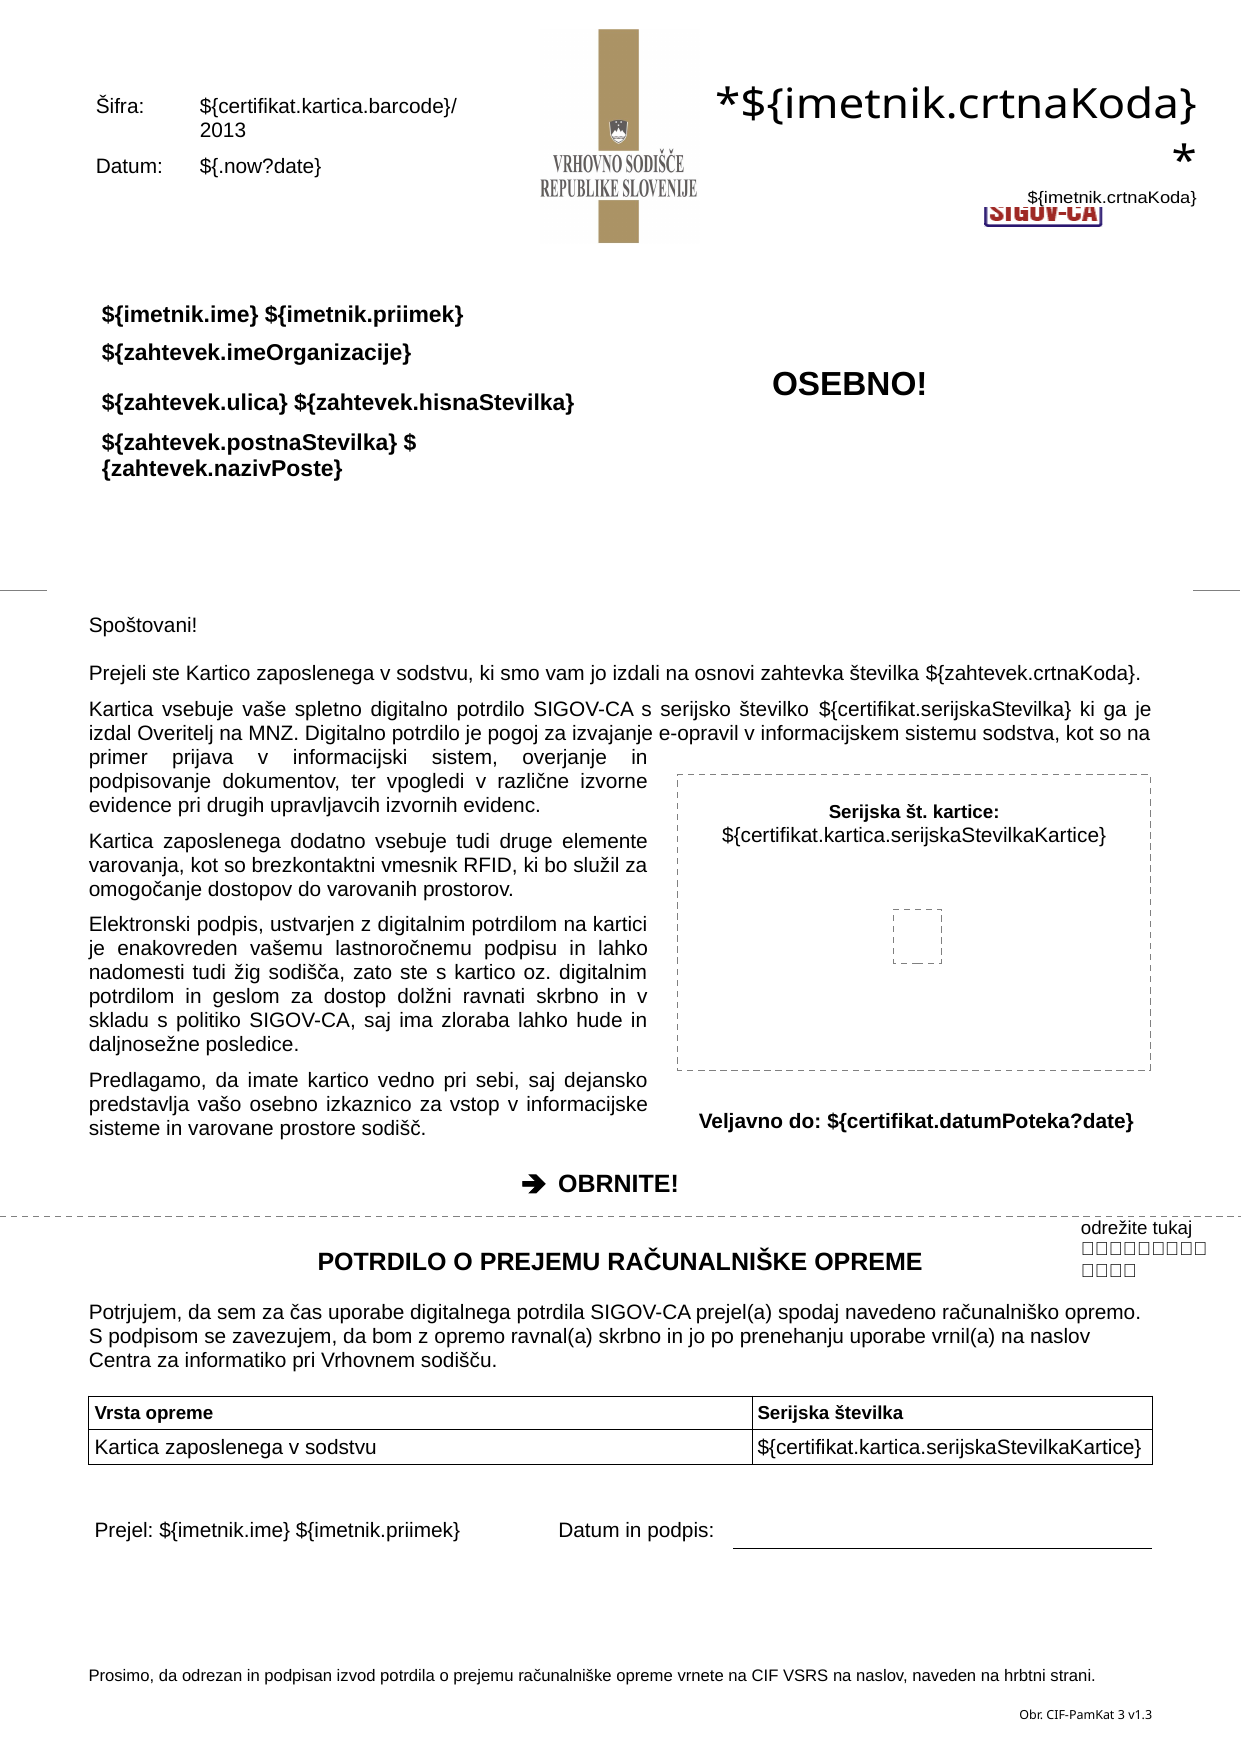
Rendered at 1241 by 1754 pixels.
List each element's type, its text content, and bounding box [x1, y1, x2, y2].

picture [984, 207, 1103, 227]
table_header ${certifikat.kartica.barcode}/2013 [194, 89, 486, 148]
table_cell ${zahtevek.postnaStevilka} ${zahtevek.nazivPoste} [96, 423, 646, 487]
table_cell Kartica zaposlenega v sodstvu [89, 1430, 752, 1464]
table_cell ${certifikat.kartica.serijskaStevilkaKartice} [753, 1430, 1152, 1464]
text Elektronski podpis, ustvarjen z digitalnim potrdilom na kartici je enakovreden vašemu lastnoročnemu podpisu in lahko nadomesti tudi žig sodišča, zato ste s kartico oz. digitalnim potrdilom in geslom za dostop dolžni ravnati skrbno in v skladu s politiko SIGOV-CA, saj ima zloraba lahko hude in daljnosežne posledice. [88, 912, 1152, 1056]
table_header Serijska številka [753, 1397, 1152, 1429]
table_header Šifra: [90, 89, 194, 148]
text *${imetnik.crtnaKoda}* [713, 74, 1197, 187]
text Spoštovani! [88, 613, 1152, 637]
table_header Prejel: ${imetnik.ime} ${imetnik.priimek} [89, 1512, 552, 1548]
text Prejeli ste Kartico zaposlenega v sodstvu, ki smo vam jo izdali na osnovi zahtevka številka ${zahtevek.crtnaKoda}. [88, 661, 1152, 685]
text Potrjujem, da sem za čas uporabe digitalnega potrdila SIGOV-CA prejel(a) spodaj navedeno računalniško opremo. S podpisom se zavezujem, da bom z opremo ravnal(a) skrbno in jo po prenehanju uporabe vrnil(a) na naslov Centra za informatiko pri Vrhovnem sodišču. [88, 1300, 1152, 1372]
text POTRDILO O PREJEMU RAČUNALNIŠKE OPREME [88, 1247, 1152, 1276]
table_header Vrsta opreme [89, 1397, 752, 1429]
text Kartica zaposlenega dodatno vsebuje tudi druge elemente varovanja, kot so brezkontaktni vmesnik RFID, ki bo služil za omogočanje dostopov do varovanih prostorov. [88, 828, 1152, 900]
table_header [733, 1512, 1152, 1548]
table_header Datum in podpis: [552, 1512, 733, 1548]
text Veljavno do: ${certifikat.datumPoteka?date} [680, 1109, 1153, 1133]
table_cell Datum: [90, 148, 194, 183]
text ${imetnik.crtnaKoda} [713, 187, 1197, 207]
table_cell ${zahtevek.ulica} ${zahtevek.hisnaStevilka} [96, 384, 646, 423]
table_cell ${.now?date} [194, 148, 486, 183]
text Predlagamo, da imate kartico vedno pri sebi, saj dejansko predstavlja vašo osebno izkaznico za vstop v informacijske sisteme in varovane prostore sodišč. [88, 1068, 1152, 1139]
table_cell ${zahtevek.imeOrganizacije} [96, 333, 646, 383]
text Kartica vsebuje vaše spletno digitalno potrdilo SIGOV-CA s serijsko številko ${certifikat.serijskaStevilka} ki ga je izdal Overitelj na MNZ. Digitalno potrdilo je pogoj za izvajanje e-opravil v informacijskem sistemu sodstva, kot so na primer prijava v informacijski sistem, overjanje in podpisovanje dokumentov, ter vpogledi v različne izvorne evidence pri drugih upravljavcih izvornih evidenc. [88, 697, 1152, 817]
picture [540, 29, 700, 244]
table_header ${imetnik.ime} ${imetnik.priimek} [96, 295, 646, 333]
